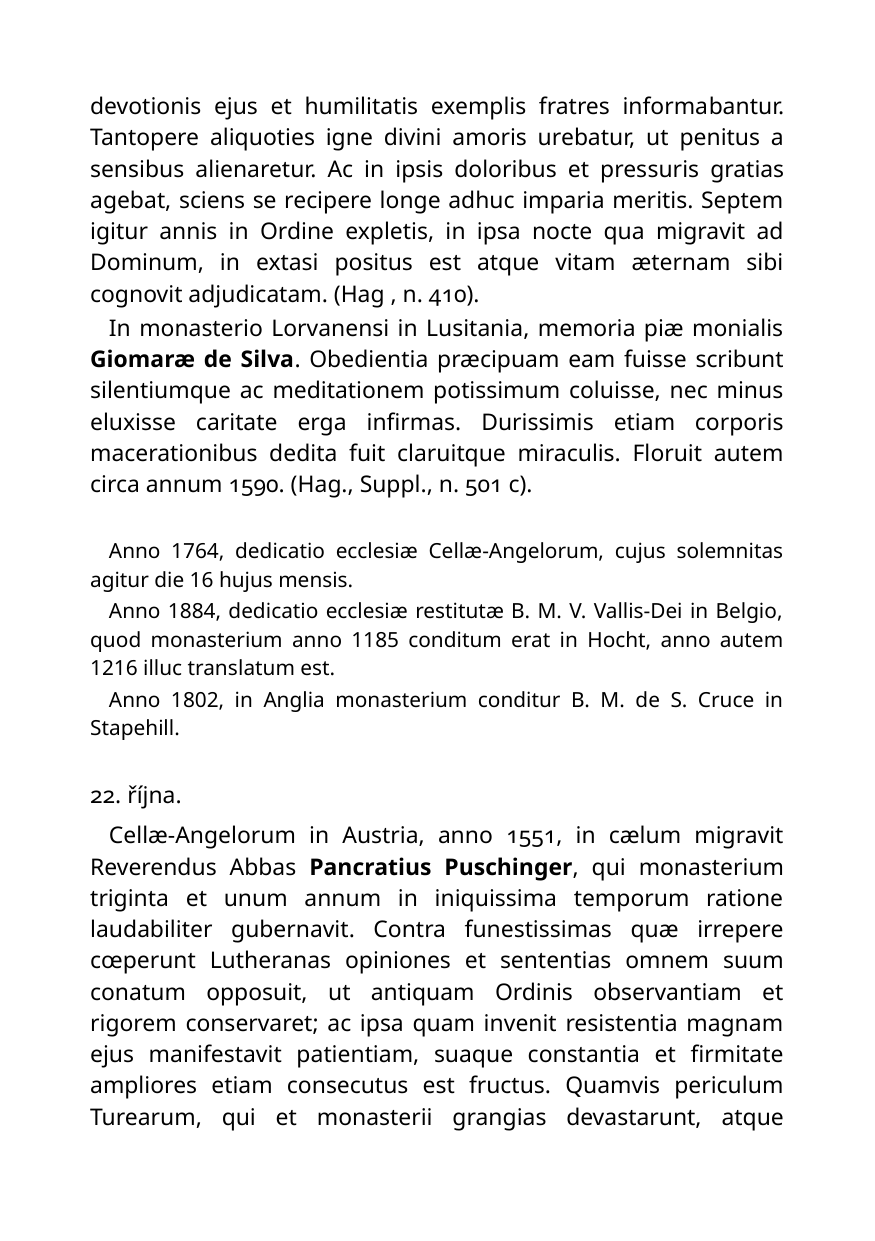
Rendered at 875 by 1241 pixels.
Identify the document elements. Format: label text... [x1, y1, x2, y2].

text devotionis ejus et humilitatis exemplis fratres informa­bantur. Tantopere aliquoties igne divini amoris urebatur, ut penitus a sensibus alienaretur. Ac in ipsis doloribus et pres­suris gratias agebat, sciens se recipere longe adhuc imparia meritis. Septem igitur annis in Ordine expletis, in ipsa nocte qua migravit ad Dominum, in extasi positus est atque vitam æternam sibi cognovit adjudicatam. (Hag , n. 410). [90, 90, 784, 309]
text 22. října. [90, 779, 784, 810]
text Anno 1802, in Anglia monasterium conditur B. M. de S. Cruce in Stapehill. [90, 685, 784, 742]
text In monasterio Lorvanensi in Lusitania, memoria piæ monialis Giomaræ de Silva. Obedientia præcipuam eam fuisse scribunt silentiumque ac meditationem potissimum coluisse, nec minus eluxisse caritate erga infirmas. Durissimis etiam corporis macerationibus dedita fuit claruitque miraculis. Floruit autem circa annum 1590. (Hag., Suppl., n. 501 c). [90, 312, 784, 499]
text Cellæ-Angelorum in Austria, anno 1551, in cælum migravit Reverendus Abbas Pancratius Puschinger, qui monasterium triginta et unum annum in iniquissima temporum ratione laudabiliter gubernavit. Contra funestissimas quæ irrepere cœperunt Lutheranas opiniones et sententias omnem suum conatum opposuit, ut antiquam Ordinis observantiam et rigorem conservaret; ac ipsa quam invenit resistentia magnam ejus manifestavit patientiam, suaque constantia et firmitate ampliores etiam consecutus est fructus. Quamvis periculum Turearum, qui et monasterii grangias devastarunt, atque [90, 819, 784, 1132]
text Anno 1884, dedicatio ecclesiæ restitutæ B. M. V. Vallis-Dei in Belgio, quod monasterium anno 1185 conditum erat in Hocht, anno autem 1216 illuc trans­latum est. [90, 596, 784, 682]
text Anno 1764, dedicatio ecclesiæ Cellæ-Angelorum, cujus solemnitas agitur die 16 hujus mensis. [90, 537, 784, 593]
